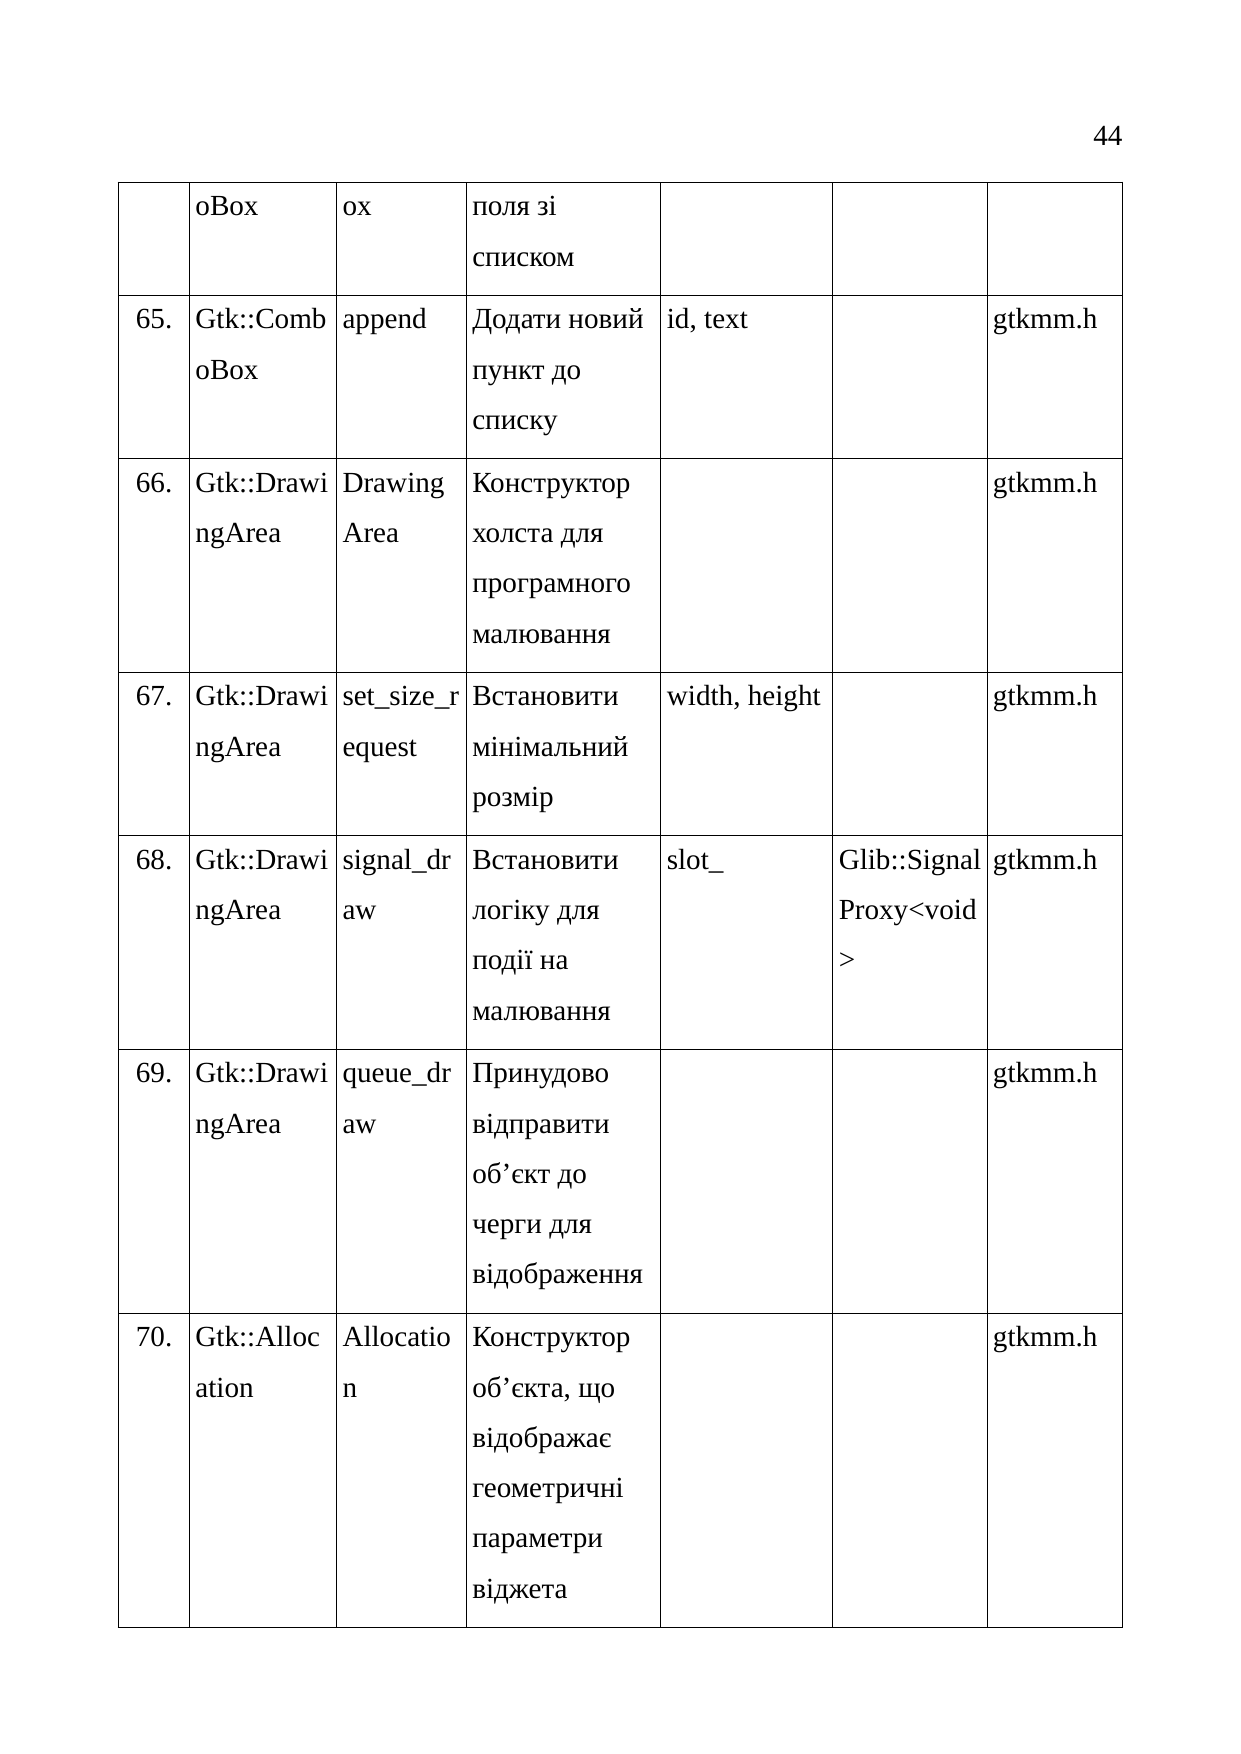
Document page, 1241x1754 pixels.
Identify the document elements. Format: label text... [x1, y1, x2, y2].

table_cell oBox [190, 183, 336, 295]
table_cell Принудово відправити об’єкт до черги для відображення [467, 1050, 660, 1313]
table_cell [833, 183, 987, 295]
table_cell [833, 296, 987, 458]
table_cell Glib::SignalProxy<void> [833, 836, 987, 1049]
table_cell ox [337, 183, 466, 295]
table_cell [833, 673, 987, 835]
table_cell 65. [119, 296, 189, 458]
table_cell Додати новий пункт до списку [467, 296, 660, 458]
table_cell [119, 183, 189, 295]
table_cell 66. [119, 459, 189, 672]
table_cell Встановити логіку для події на малювання [467, 836, 660, 1049]
table_cell Gtk::DrawingArea [190, 673, 336, 835]
table_cell Конструктор холста для програмного малювання [467, 459, 660, 672]
table_cell Gtk::DrawingArea [190, 1050, 336, 1313]
table_cell Gtk::DrawingArea [190, 459, 336, 672]
table_cell [988, 183, 1122, 295]
table_cell gtkmm.h [988, 1050, 1122, 1313]
table_cell [661, 1050, 832, 1313]
table_cell width, height [661, 673, 832, 835]
table_cell [833, 1314, 987, 1627]
table_cell DrawingArea [337, 459, 466, 672]
table_cell gtkmm.h [988, 836, 1122, 1049]
table_cell Allocation [337, 1314, 466, 1627]
table_cell signal_draw [337, 836, 466, 1049]
table_cell queue_draw [337, 1050, 466, 1313]
table_cell [661, 459, 832, 672]
table_cell append [337, 296, 466, 458]
table_cell slot_ [661, 836, 832, 1049]
table_cell [661, 1314, 832, 1627]
table_cell [833, 1050, 987, 1313]
table_cell [833, 459, 987, 672]
table_cell Встановити мінімальний розмір [467, 673, 660, 835]
table_cell id, text [661, 296, 832, 458]
table_cell set_size_request [337, 673, 466, 835]
table_cell gtkmm.h [988, 296, 1122, 458]
table_cell Gtk::ComboBox [190, 296, 336, 458]
table_cell gtkmm.h [988, 673, 1122, 835]
table_cell Конструктор об’єкта, що відображає геометричні параметри віджета [467, 1314, 660, 1627]
table_cell Gtk::DrawingArea [190, 836, 336, 1049]
table_cell 70. [119, 1314, 189, 1627]
table_cell 67. [119, 673, 189, 835]
table_cell gtkmm.h [988, 459, 1122, 672]
table_cell Gtk::Allocation [190, 1314, 336, 1627]
table_cell gtkmm.h [988, 1314, 1122, 1627]
table_cell 68. [119, 836, 189, 1049]
table_cell поля зі списком [467, 183, 660, 295]
table_cell [661, 183, 832, 295]
table_cell 69. [119, 1050, 189, 1313]
